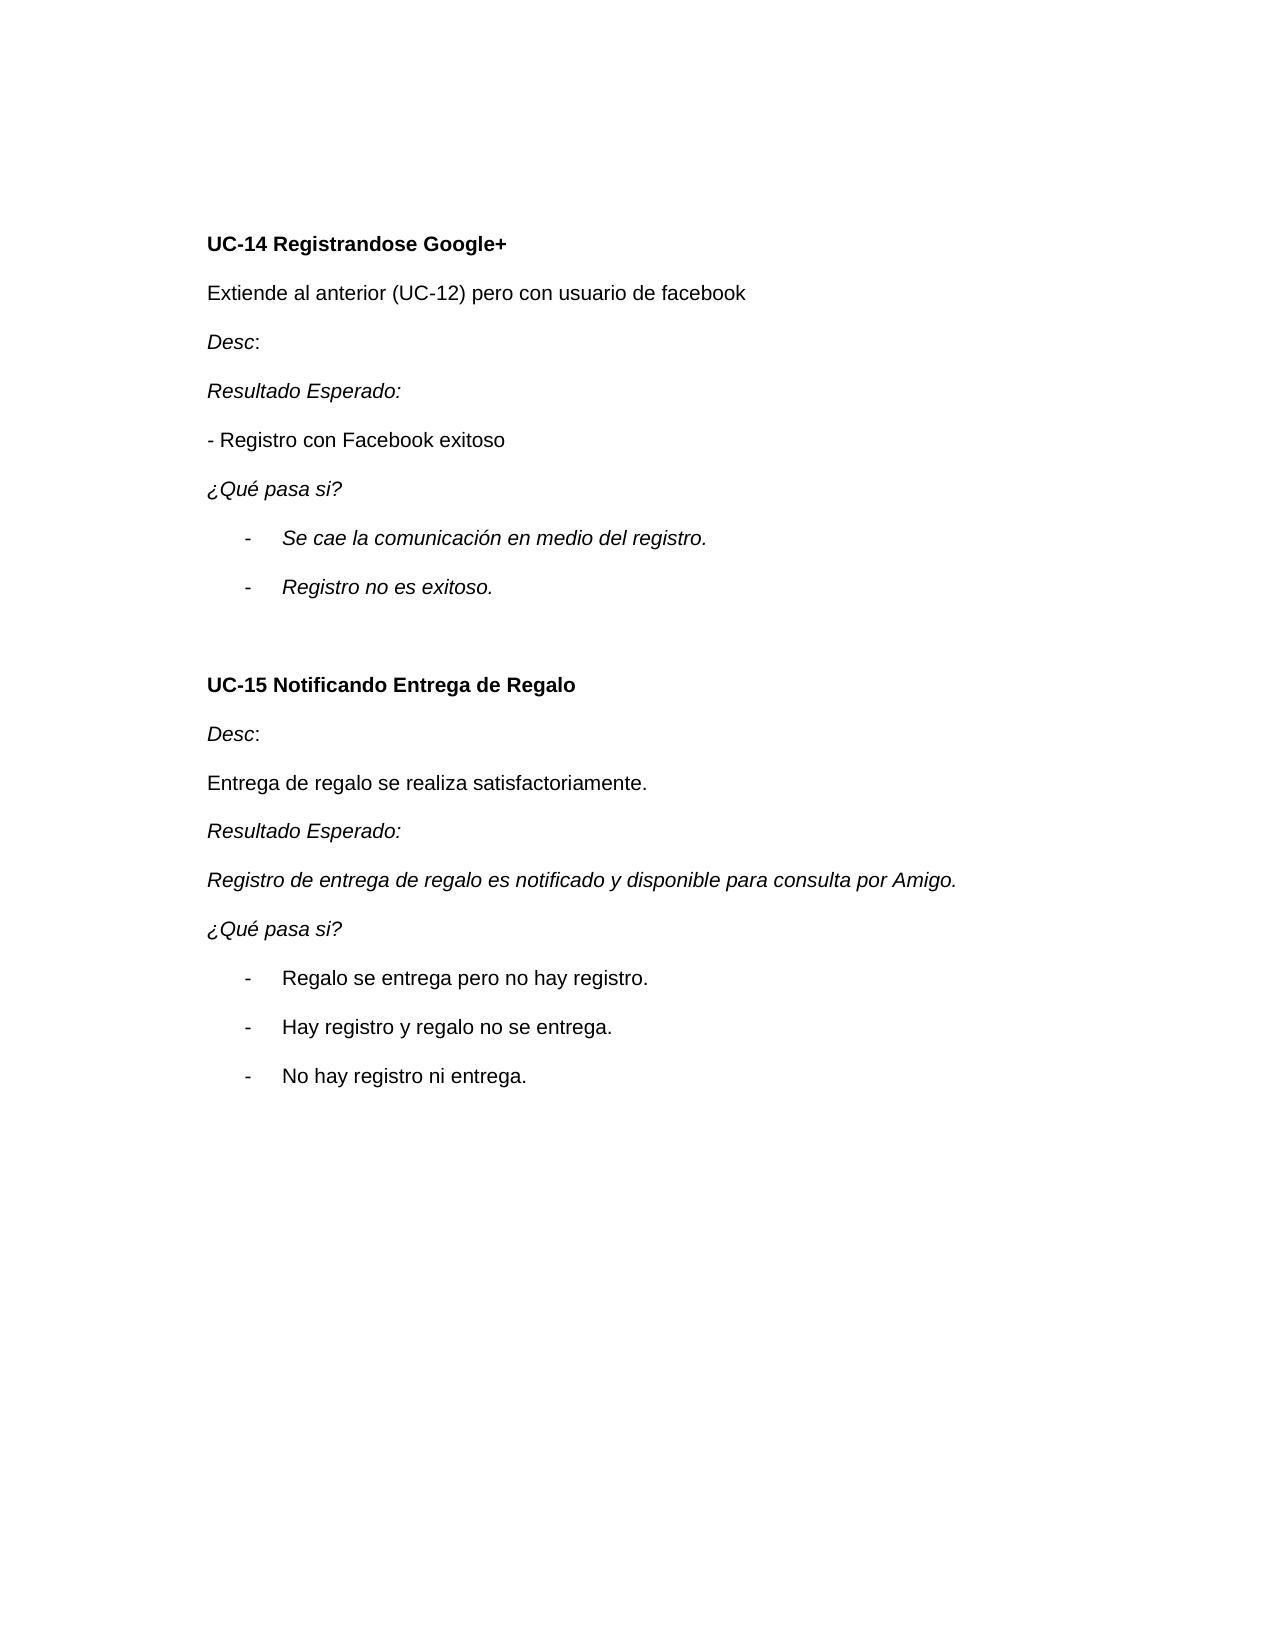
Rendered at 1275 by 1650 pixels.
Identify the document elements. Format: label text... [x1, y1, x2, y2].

text Registro de entrega de regalo es notificado y disponible para consulta por Amigo. [207, 868, 1216, 892]
list Registro no es exitoso. [244, 574, 1216, 598]
text Entrega de regalo se realiza satisfactoriamente. [207, 770, 1216, 794]
text Desc: [207, 330, 1216, 354]
text UC-15 Notificando Entrega de Regalo [207, 672, 1216, 696]
text - Registro con Facebook exitoso [207, 428, 1216, 452]
text ¿Qué pasa si? [207, 477, 1216, 501]
text Resultado Esperado: [207, 819, 1216, 843]
text Extiende al anterior (UC-12) pero con usuario de facebook [207, 281, 1216, 305]
text UC-14 Registrandose Google+ [207, 232, 1216, 256]
list Se cae la comunicación en medio del registro. [244, 526, 1216, 549]
list Regalo se entrega pero no hay registro. [244, 966, 1216, 990]
list No hay registro ni entrega. [244, 1064, 1216, 1088]
text Resultado Esperado: [207, 379, 1216, 403]
text ¿Qué pasa si? [207, 917, 1216, 941]
text Desc: [207, 721, 1216, 745]
list Hay registro y regalo no se entrega. [244, 1015, 1216, 1039]
